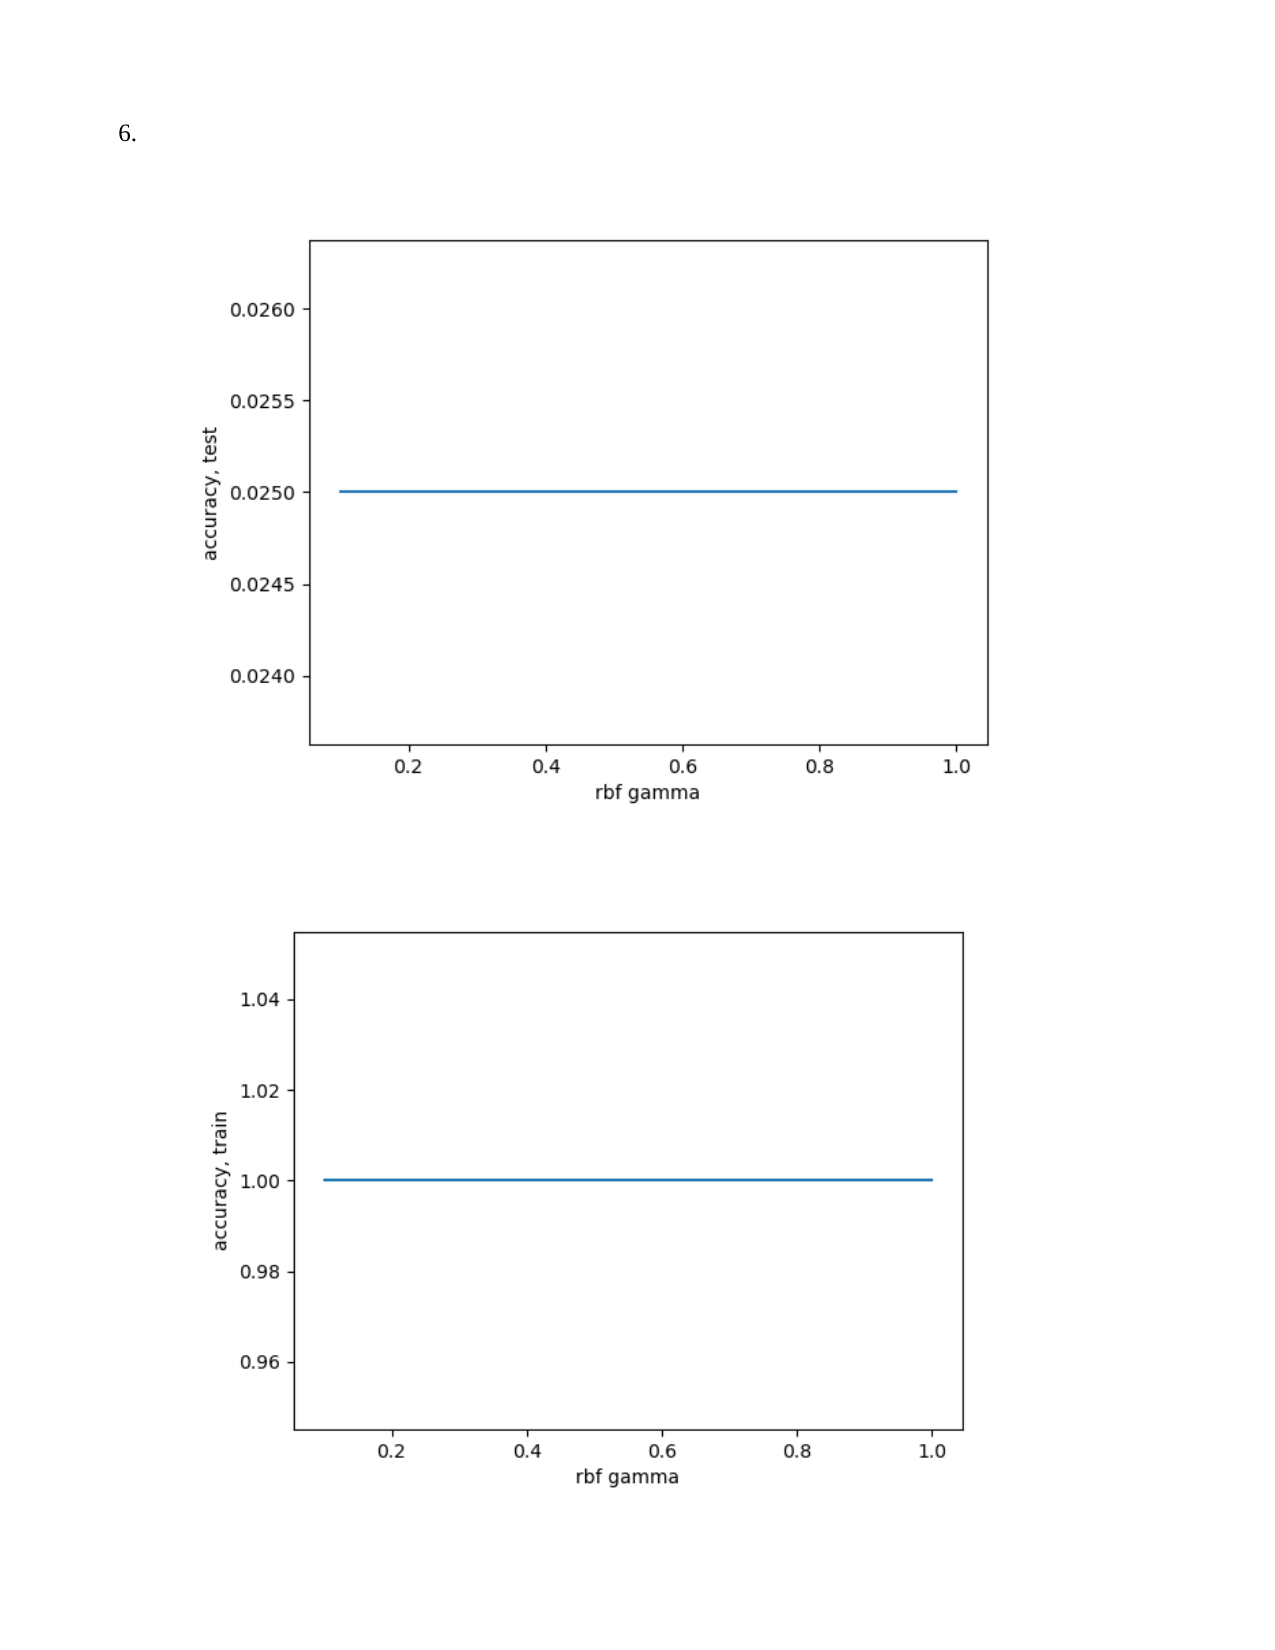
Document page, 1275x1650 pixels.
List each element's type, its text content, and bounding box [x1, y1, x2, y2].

picture [186, 854, 1049, 1501]
text 6. [118, 118, 1157, 147]
picture [200, 161, 1075, 817]
